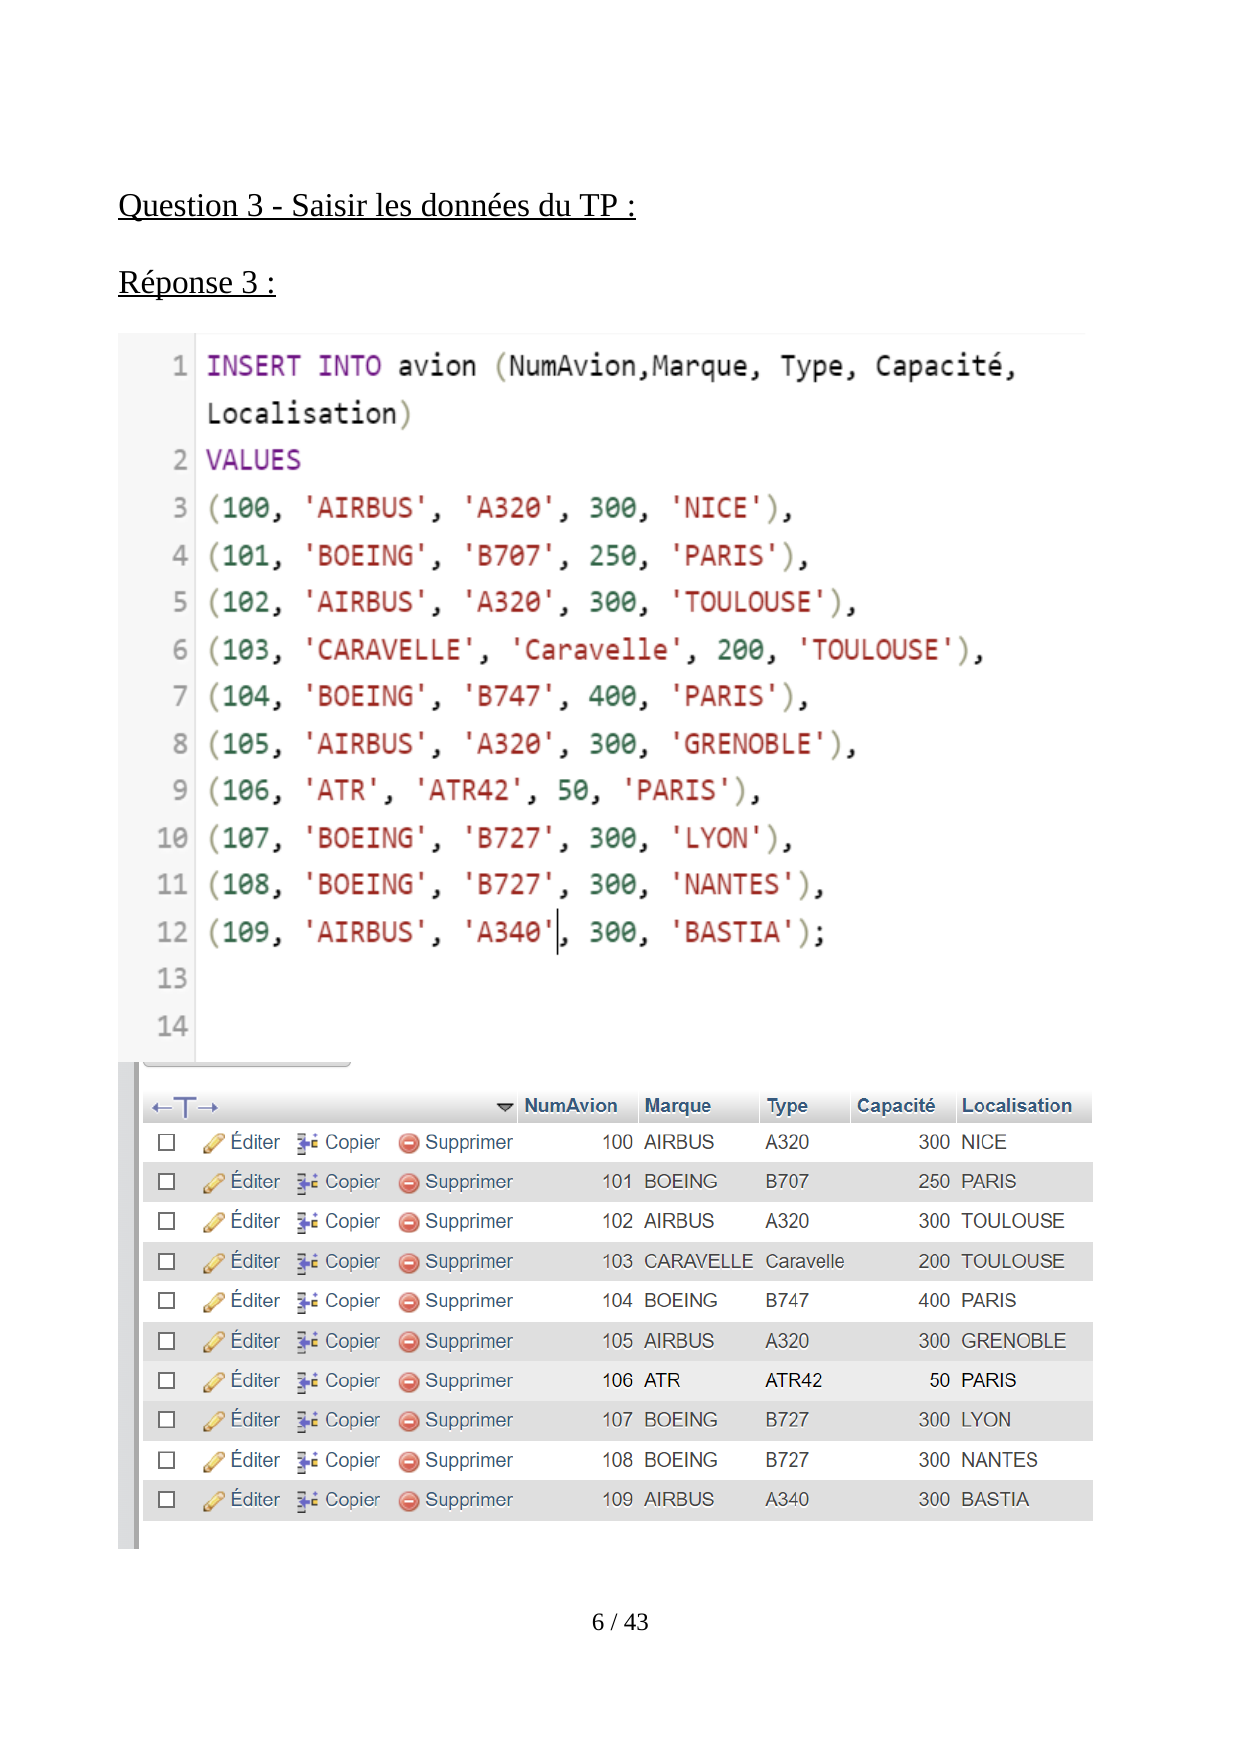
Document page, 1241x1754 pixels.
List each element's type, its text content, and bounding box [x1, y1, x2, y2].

text Question 3 - Saisir les données du TP : [118, 185, 1122, 223]
picture [118, 333, 1123, 1549]
text Réponse 3 : [118, 262, 1122, 300]
